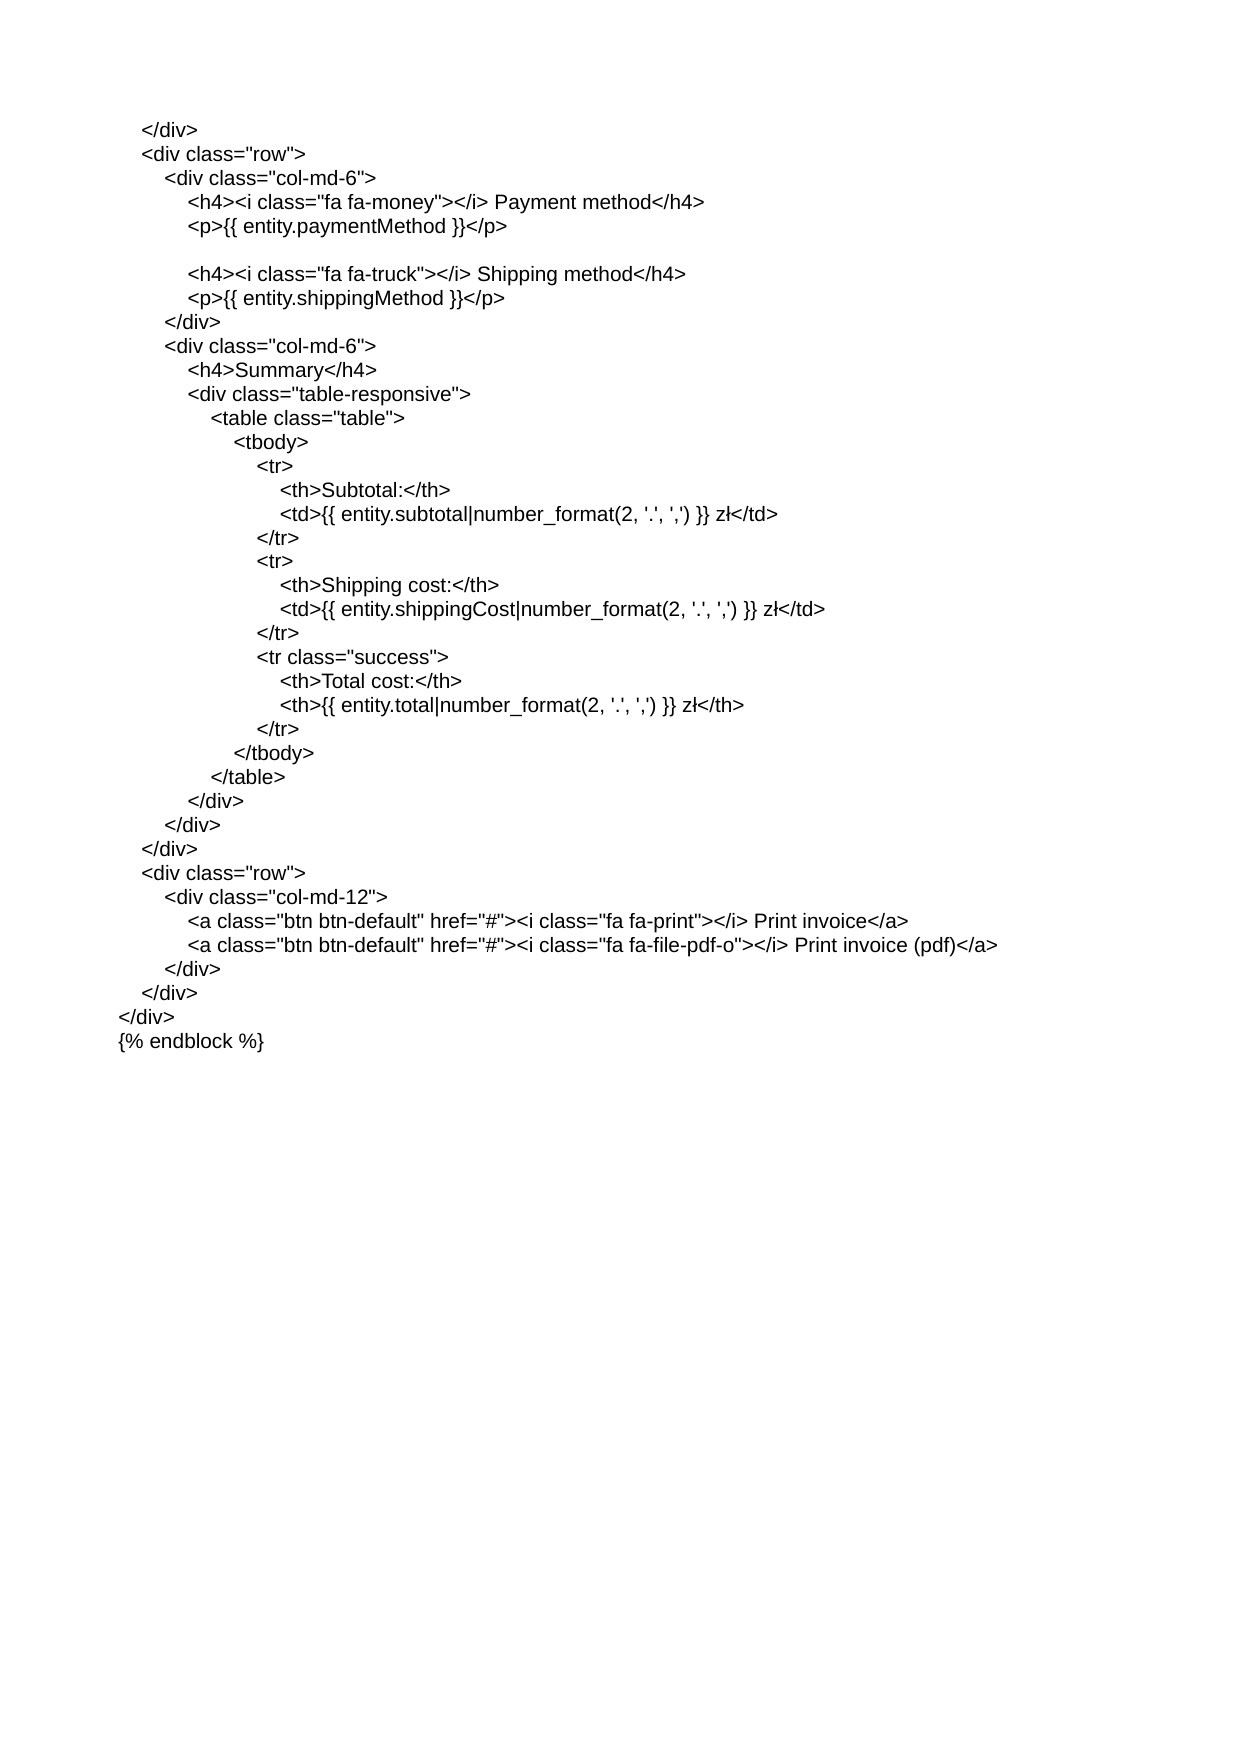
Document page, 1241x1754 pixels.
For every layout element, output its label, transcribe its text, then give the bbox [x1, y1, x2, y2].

text <a class="btn btn-default" href="#"><i class="fa fa-print"></i> Print invoice</a> [118, 909, 1122, 933]
text </div> [118, 837, 1122, 861]
text <table class="table"> [118, 406, 1122, 429]
text <p>{{ entity.paymentMethod }}</p> [118, 214, 1122, 238]
text <a class="btn btn-default" href="#"><i class="fa fa-file-pdf-o"></i> Print invoice (pdf)</a> [118, 933, 1122, 957]
text <th>Subtotal:</th> [118, 477, 1122, 501]
text <td>{{ entity.subtotal|number_format(2, '.', ',') }} zł</td> [118, 501, 1122, 525]
text </div> [118, 981, 1122, 1004]
text <tr class="success"> [118, 645, 1122, 669]
text <p>{{ entity.shippingMethod }}</p> [118, 286, 1122, 310]
text <td>{{ entity.shippingCost|number_format(2, '.', ',') }} zł</td> [118, 597, 1122, 621]
text <th>Shipping cost:</th> [118, 573, 1122, 597]
text </div> [118, 813, 1122, 837]
text <div class="col-md-6"> [118, 334, 1122, 358]
text </div> [118, 118, 1122, 142]
text </table> [118, 765, 1122, 789]
text <th>Total cost:</th> [118, 669, 1122, 693]
text <th>{{ entity.total|number_format(2, '.', ',') }} zł</th> [118, 693, 1122, 717]
text <h4><i class="fa fa-money"></i> Payment method</h4> [118, 190, 1122, 214]
text <div class="table-responsive"> [118, 382, 1122, 406]
text </tr> [118, 525, 1122, 549]
text <h4>Summary</h4> [118, 358, 1122, 382]
text </div> [118, 789, 1122, 813]
text </div> [118, 957, 1122, 981]
text <div class="col-md-6"> [118, 166, 1122, 190]
text <tr> [118, 549, 1122, 573]
text <div class="row"> [118, 142, 1122, 166]
text <tr> [118, 453, 1122, 477]
text </tr> [118, 717, 1122, 741]
text <h4><i class="fa fa-truck"></i> Shipping method</h4> [118, 262, 1122, 286]
text </tbody> [118, 741, 1122, 765]
text </tr> [118, 621, 1122, 645]
text <div class="row"> [118, 861, 1122, 885]
text </div> [118, 1004, 1122, 1028]
text <div class="col-md-12"> [118, 885, 1122, 909]
text </div> [118, 310, 1122, 334]
text <tbody> [118, 429, 1122, 453]
text {% endblock %} [118, 1028, 1122, 1052]
